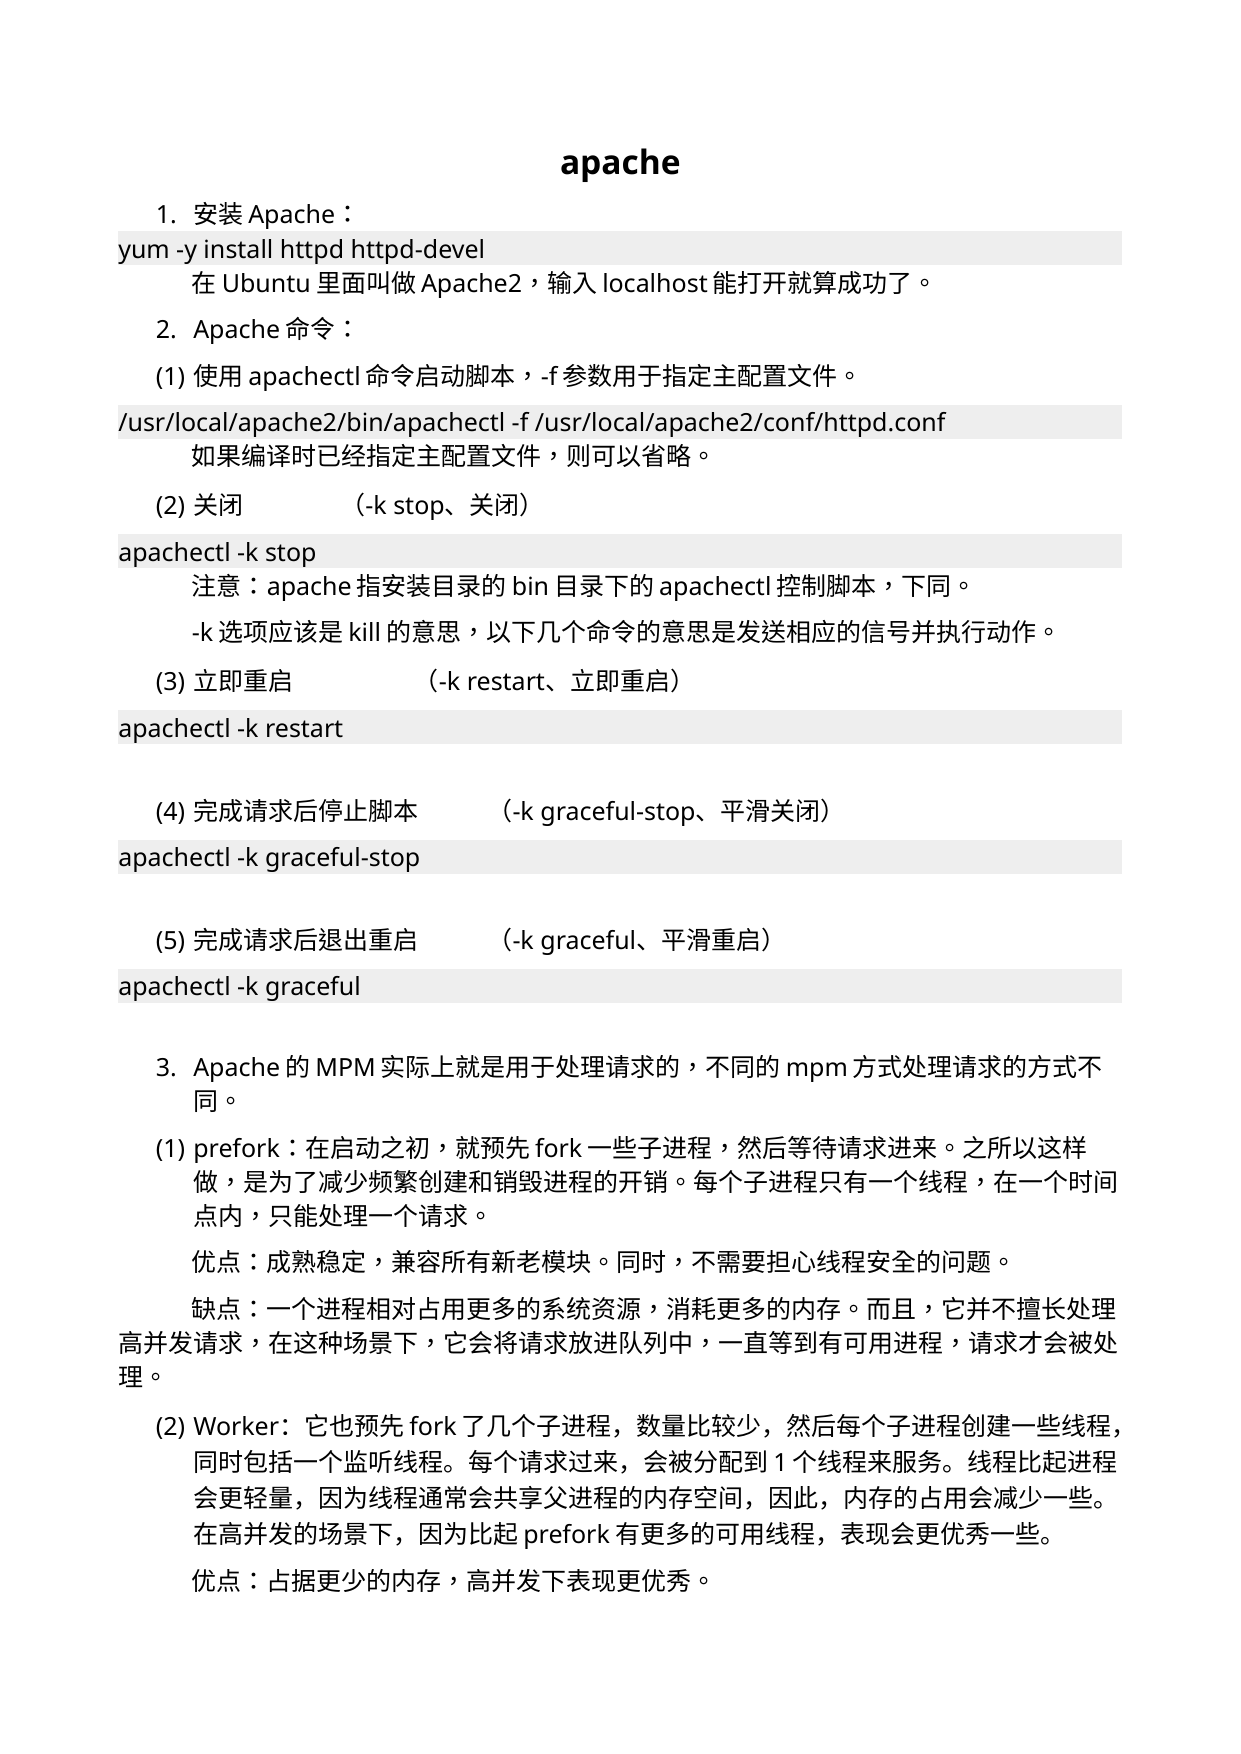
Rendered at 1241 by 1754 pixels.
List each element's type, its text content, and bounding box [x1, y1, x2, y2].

text 优点：成熟稳定，兼容所有新老模块。同时，不需要担心线程安全的问题。 [118, 1245, 1122, 1279]
list 使用apachectl命令启动脚本，-f参数用于指定主配置文件。 [156, 358, 1122, 392]
table_header apachectl -k graceful-stop [118, 840, 1122, 874]
list prefork：在启动之初，就预先fork一些子进程，然后等待请求进来。之所以这样做，是为了减少频繁创建和销毁进程的开销。每个子进程只有一个线程，在一个时间点内，只能处理一个请求。 [156, 1130, 1122, 1232]
table_header /usr/local/apache2/bin/apachectl -f /usr/local/apache2/conf/httpd.conf [118, 405, 1122, 439]
text -k选项应该是kill的意思，以下几个命令的意思是发送相应的信号并执行动作。 [118, 615, 1122, 649]
list Apache命令： [156, 312, 1122, 346]
table_header apachectl -k restart [118, 710, 1122, 744]
list 关闭 （-k stop、关闭） [156, 486, 1122, 522]
list 完成请求后停止脚本 （-k graceful-stop、平滑关闭） [156, 791, 1122, 827]
table_header yum -y install httpd httpd-devel [118, 231, 1122, 265]
list 完成请求后退出重启 （-k graceful、平滑重启） [156, 920, 1122, 957]
text 在Ubuntu里面叫做Apache2，输入localhost能打开就算成功了。 [118, 265, 1122, 299]
text 注意：apache指安装目录的bin目录下的apachectl控制脚本，下同。 [118, 568, 1122, 602]
list 安装Apache： [156, 197, 1122, 231]
text 优点：占据更少的内存，高并发下表现更优秀。 [118, 1564, 1122, 1598]
text 如果编译时已经指定主配置文件，则可以省略。 [118, 439, 1122, 473]
text 缺点：一个进程相对占用更多的系统资源，消耗更多的内存。而且，它并不擅长处理高并发请求，在这种场景下，它会将请求放进队列中，一直等到有可用进程，请求才会被处理。 [118, 1292, 1122, 1394]
list 立即重启 （-k restart、立即重启） [156, 662, 1122, 698]
table_header apachectl -k stop [118, 534, 1122, 568]
subtitle apache [118, 139, 1122, 185]
list Worker：它也预先fork了几个子进程，数量比较少，然后每个子进程创建一些线程，同时包括一个监听线程。每个请求过来，会被分配到1个线程来服务。线程比起进程会更轻量，因为线程通常会共享父进程的内存空间，因此，内存的占用会减少一些。在高并发的场景下，因为比起prefork有更多的可用线程，表现会更优秀一些。 [156, 1406, 1122, 1551]
list Apache的MPM实际上就是用于处理请求的，不同的mpm方式处理请求的方式不同。 [156, 1050, 1122, 1118]
table_header apachectl -k graceful [118, 969, 1122, 1003]
